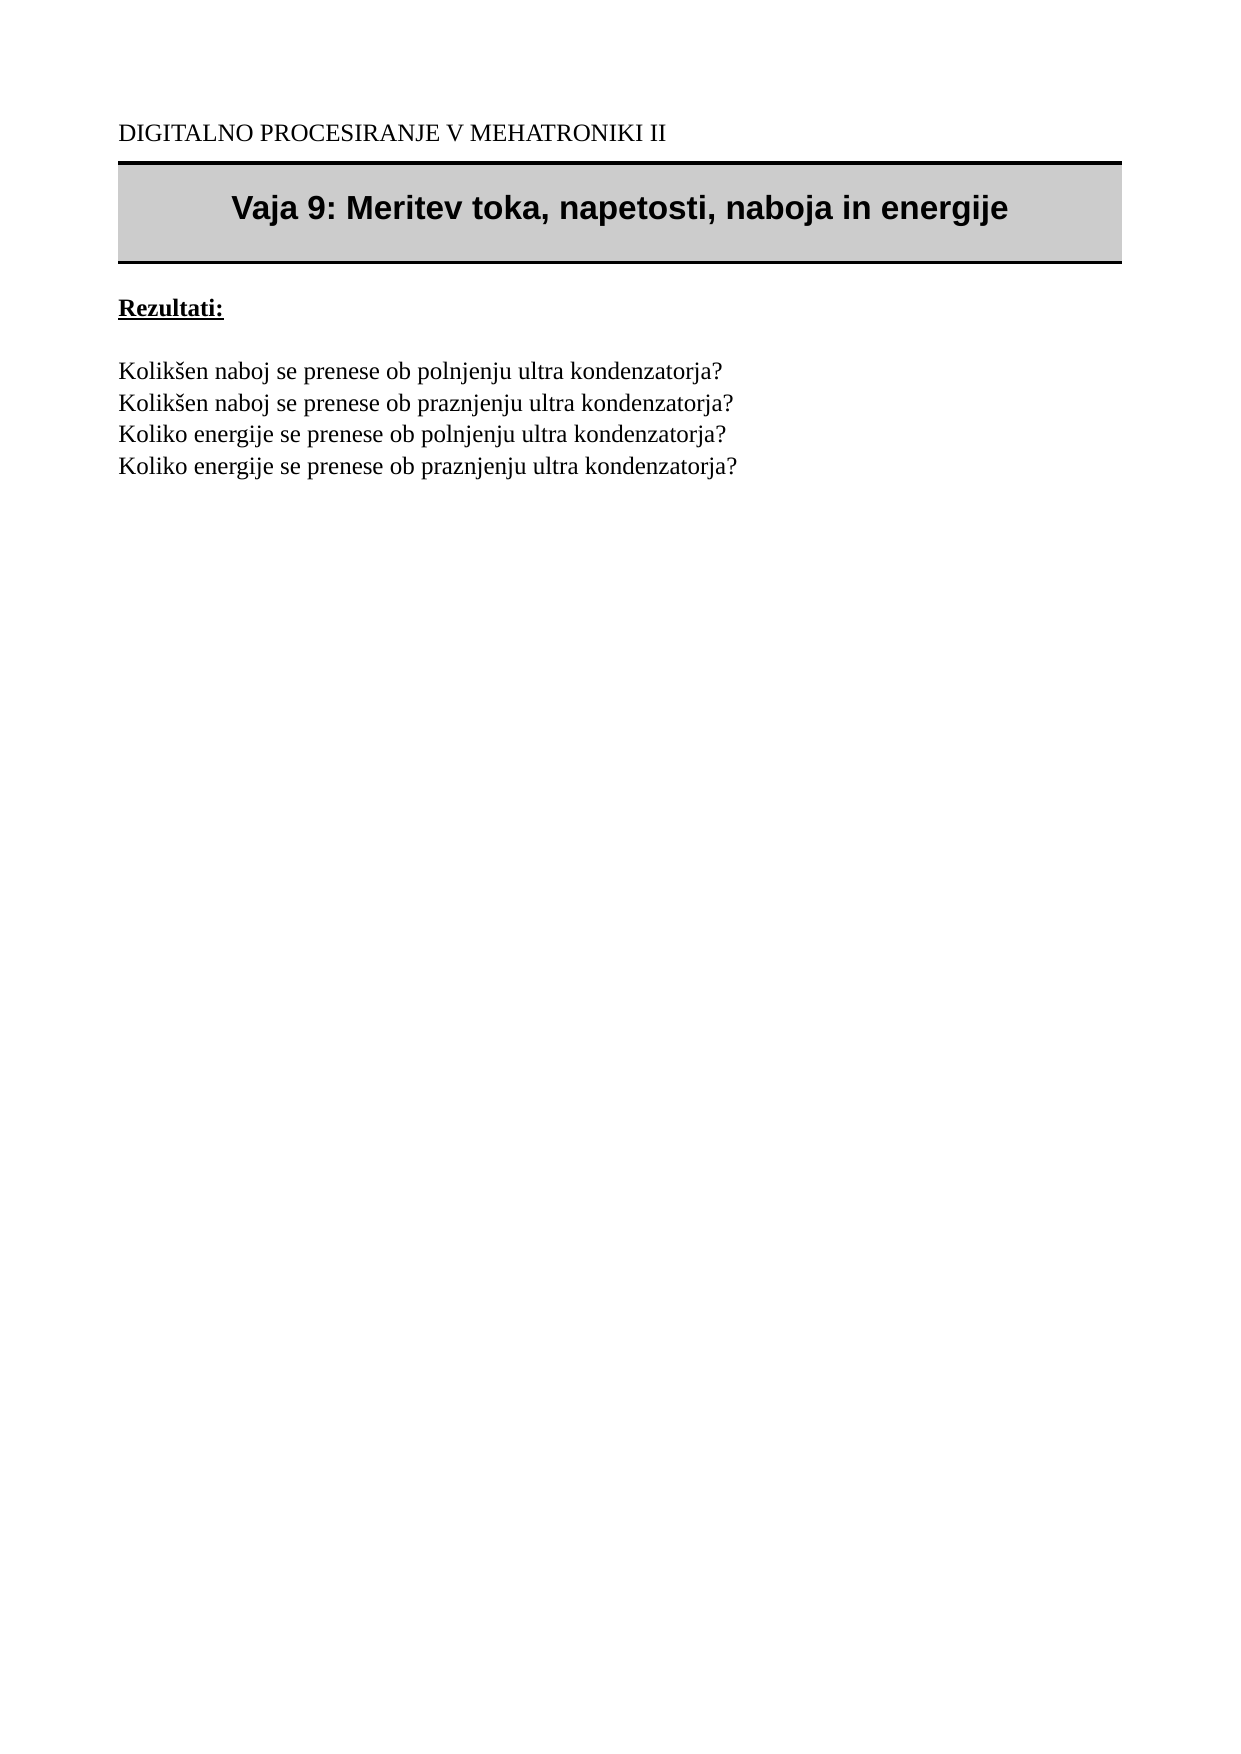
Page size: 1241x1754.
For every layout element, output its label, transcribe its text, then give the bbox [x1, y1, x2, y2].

text Koliko energije se prenese ob praznjenju ultra kondenzatorja? [118, 451, 1122, 480]
text Kolikšen naboj se prenese ob praznjenju ultra kondenzatorja? [118, 388, 1122, 417]
text Kolikšen naboj se prenese ob polnjenju ultra kondenzatorja? [118, 356, 1122, 385]
text Rezultati: [118, 293, 1122, 322]
text Koliko energije se prenese ob polnjenju ultra kondenzatorja? [118, 419, 1122, 448]
